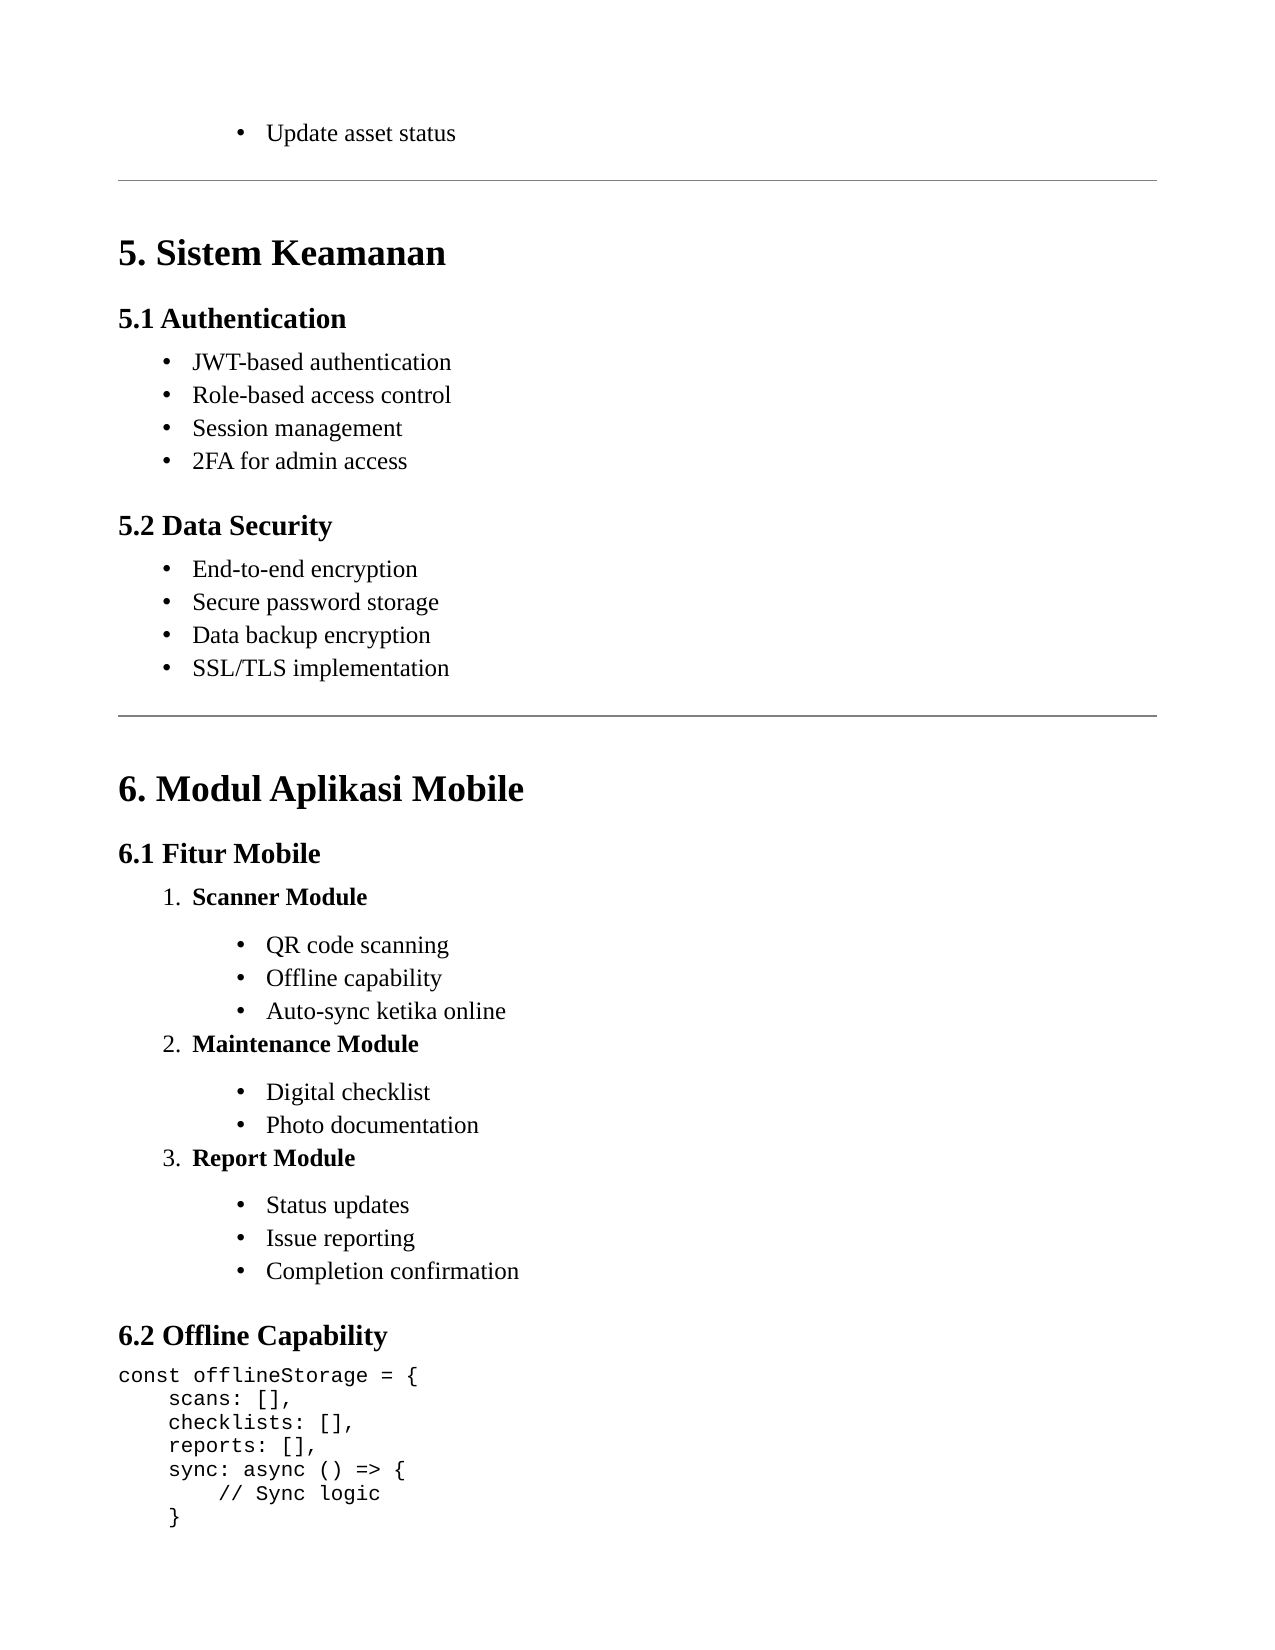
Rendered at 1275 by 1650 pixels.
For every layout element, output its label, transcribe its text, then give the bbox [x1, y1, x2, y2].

subtitle 5.1 Authentication [118, 301, 1157, 334]
list Photo documentation [236, 1110, 1157, 1138]
subtitle 6.1 Fitur Mobile [118, 836, 1157, 870]
list 2FA for admin access [162, 446, 1157, 475]
list Offline capability [236, 963, 1157, 992]
list Update asset status [236, 118, 1157, 147]
list SSL/TLS implementation [162, 653, 1157, 682]
list Report Module [162, 1143, 1157, 1171]
list Issue reporting [236, 1223, 1157, 1252]
text // Sync logic [118, 1483, 1157, 1506]
list Scanner Module [162, 882, 1157, 911]
text reports: [], [118, 1436, 1157, 1459]
list Completion confirmation [236, 1256, 1157, 1285]
list Auto-sync ketika online [236, 996, 1157, 1025]
list Secure password storage [162, 587, 1157, 616]
list Digital checklist [236, 1077, 1157, 1105]
list Session management [162, 413, 1157, 442]
subtitle 6. Modul Aplikasi Mobile [118, 766, 1157, 809]
subtitle 6.2 Offline Capability [118, 1318, 1157, 1352]
subtitle 5.2 Data Security [118, 508, 1157, 542]
list Role-based access control [162, 380, 1157, 409]
text } [118, 1506, 1157, 1530]
list QR code scanning [236, 930, 1157, 959]
subtitle 5. Sistem Keamanan [118, 231, 1157, 274]
list Status updates [236, 1190, 1157, 1219]
list Data backup encryption [162, 620, 1157, 649]
text sync: async () => { [118, 1459, 1157, 1483]
list End-to-end encryption [162, 554, 1157, 583]
text scans: [], [118, 1388, 1157, 1412]
text checklists: [], [118, 1412, 1157, 1436]
list JWT-based authentication [162, 347, 1157, 376]
text const offlineStorage = { [118, 1364, 1157, 1388]
list Maintenance Module [162, 1029, 1157, 1058]
